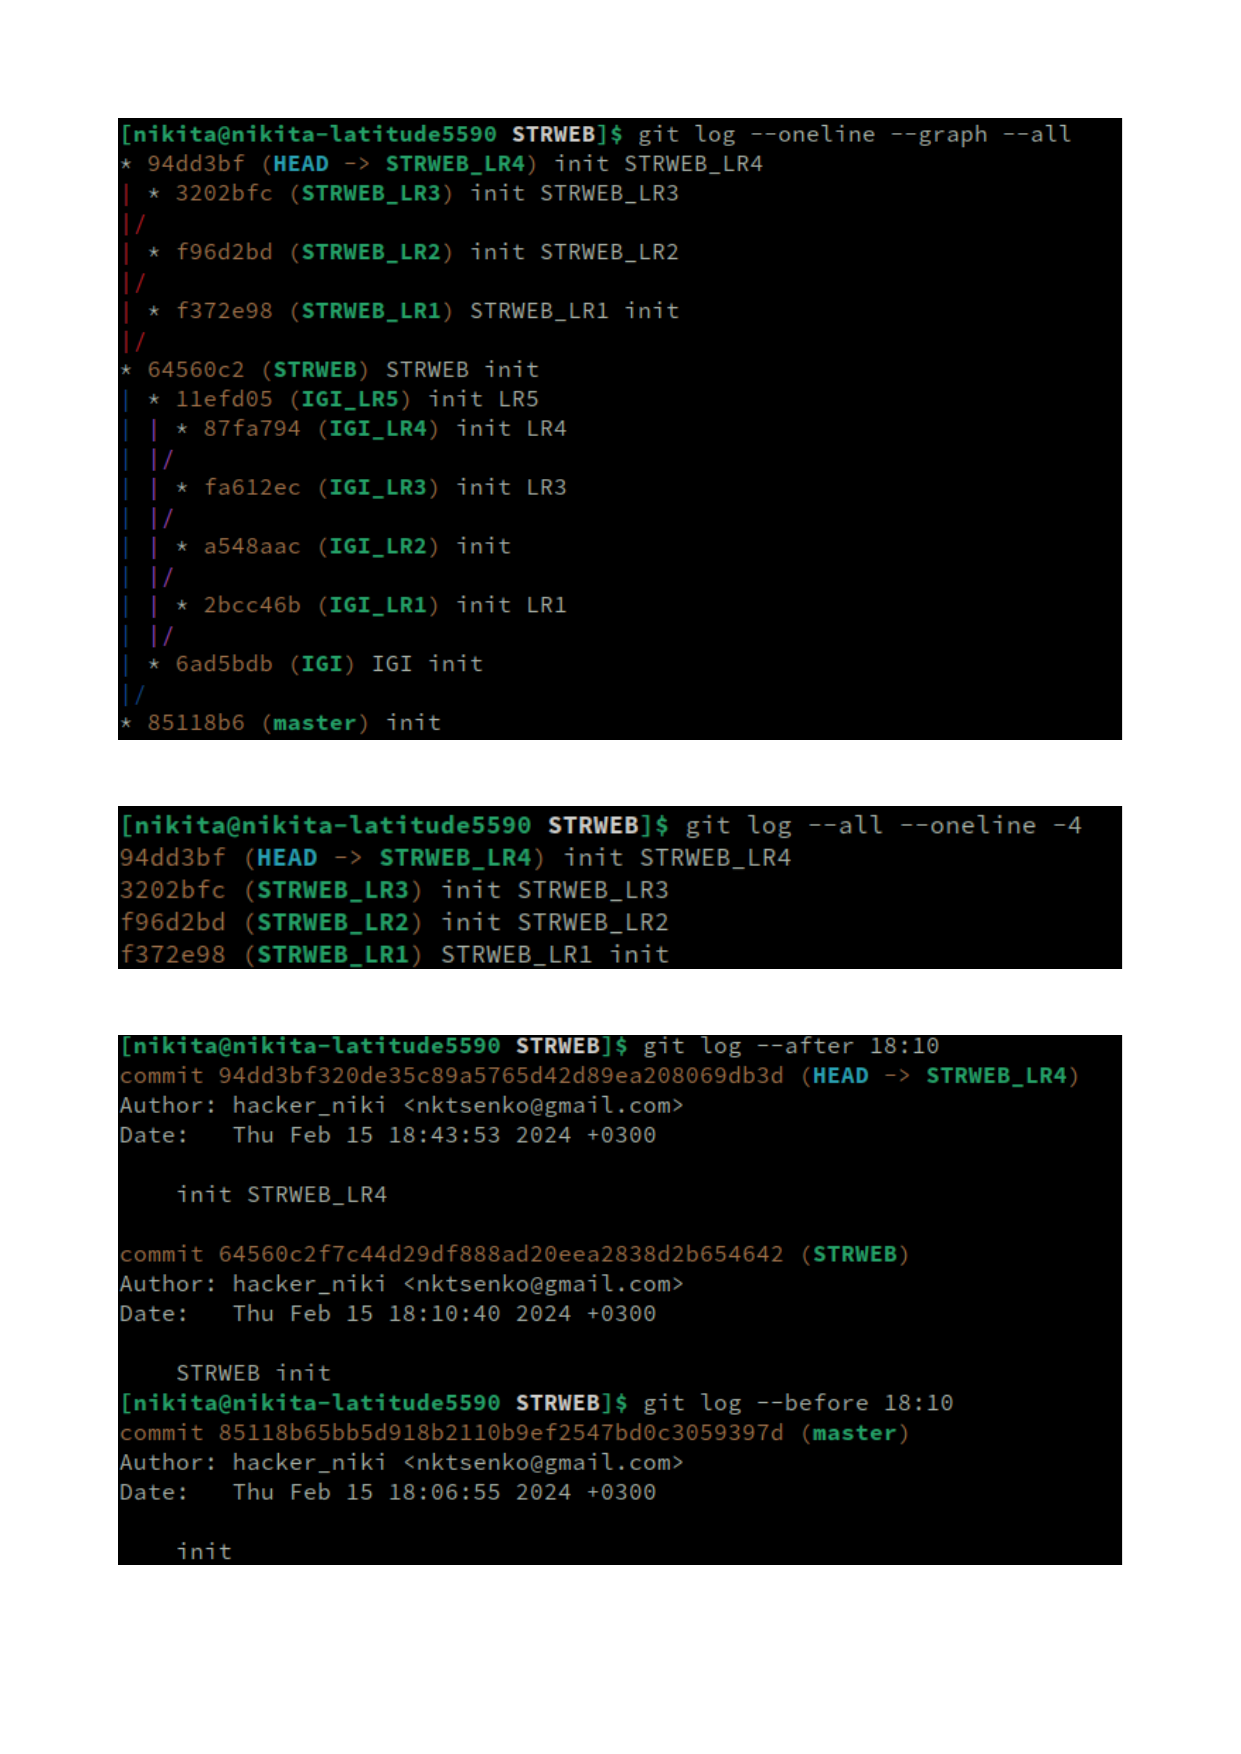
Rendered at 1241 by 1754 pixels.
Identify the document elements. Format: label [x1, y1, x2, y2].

picture [118, 1035, 1123, 1565]
picture [118, 806, 1123, 969]
picture [118, 118, 1123, 740]
